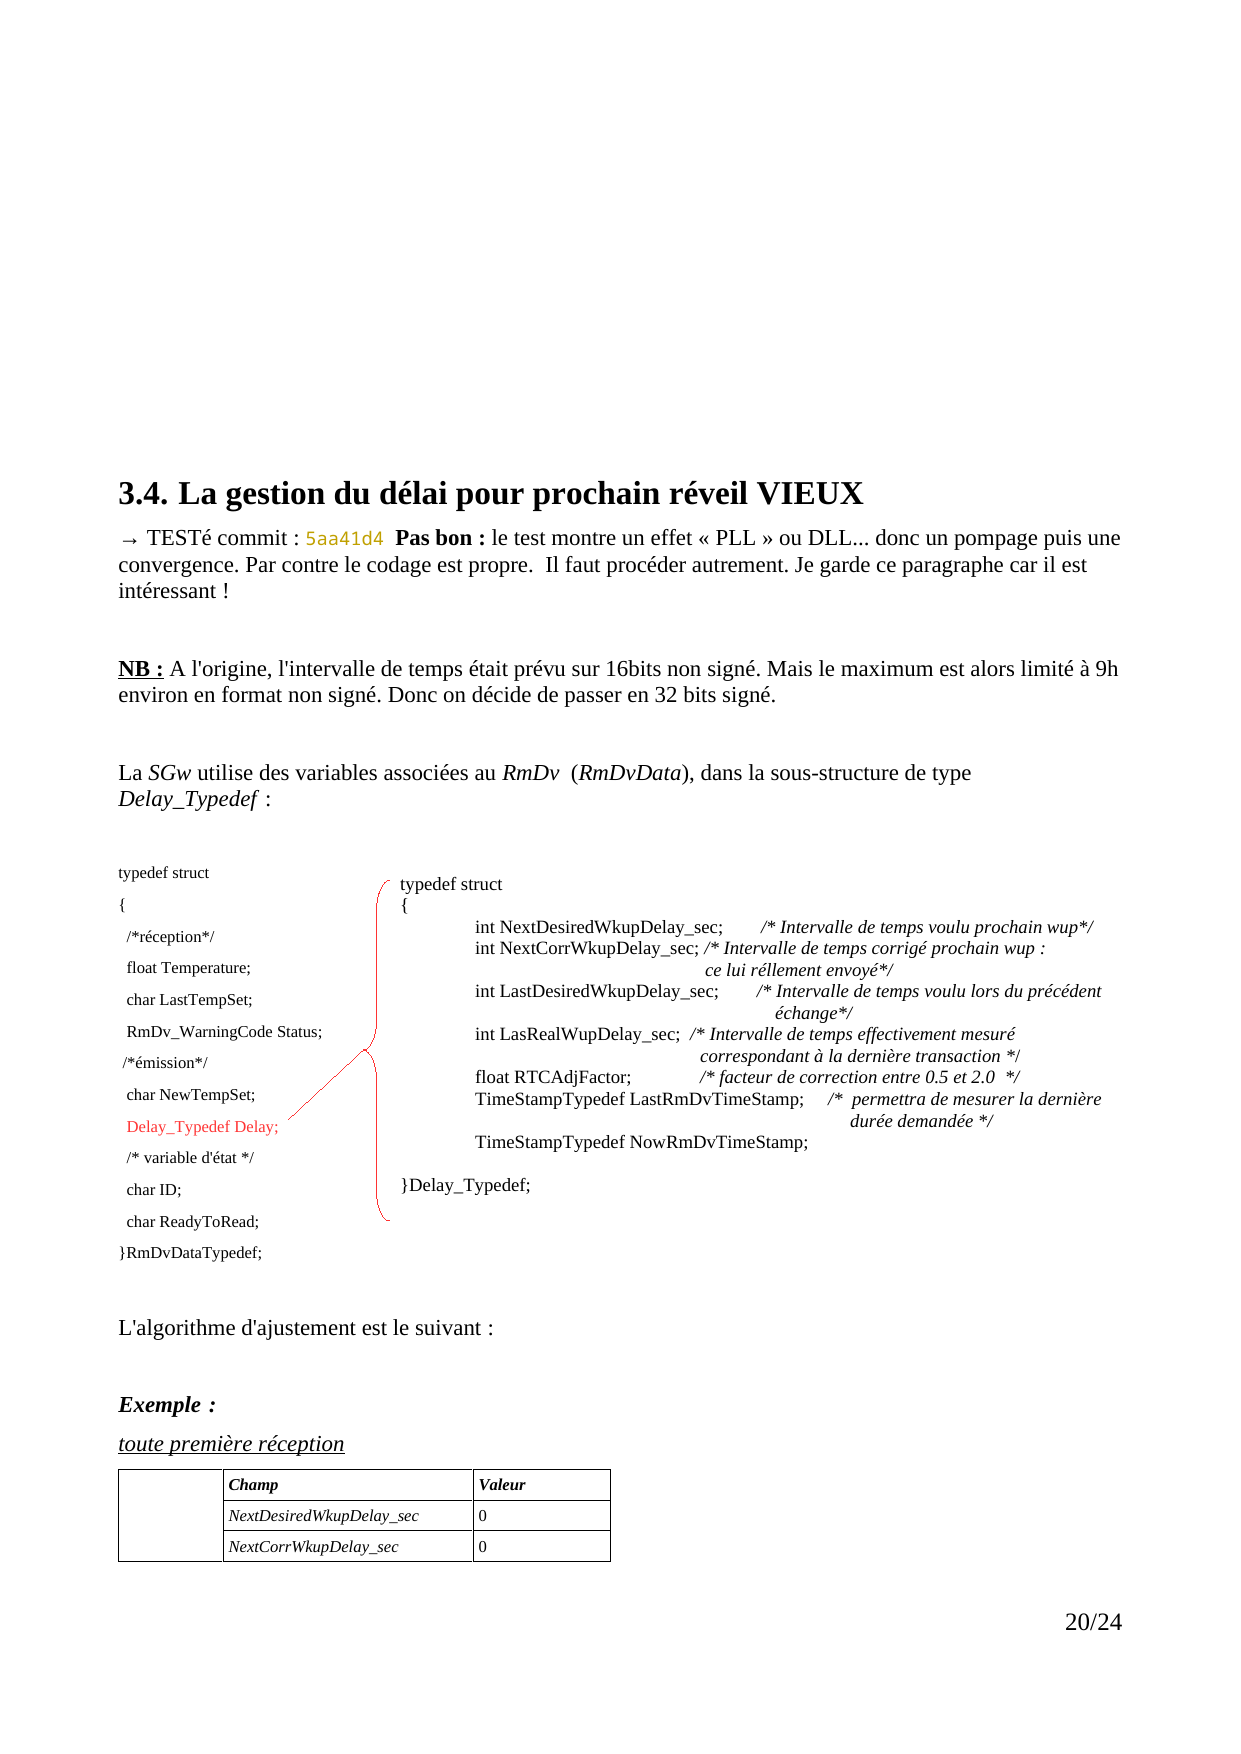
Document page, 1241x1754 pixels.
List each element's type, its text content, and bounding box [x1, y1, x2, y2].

table_cell NextCorrWkupDelay_sec [224, 1531, 472, 1561]
table_header Valeur [474, 1470, 610, 1500]
text /* variable d'état */ [118, 1148, 376, 1167]
text toute première réception [118, 1430, 1122, 1457]
text { [118, 895, 1122, 914]
text /*réception*/ [377, 926, 1122, 946]
text Delay_Typedef Delay; [118, 1116, 376, 1136]
table_cell 0 [474, 1531, 610, 1561]
text float Temperature; [118, 958, 376, 977]
text char ID; [377, 1180, 1122, 1199]
table_header [119, 1470, 222, 1561]
text typedef struct [118, 863, 1122, 882]
text → TESTé commit : 5aa41d4 Pas bon : le test montre un effet « PLL » ou DLL... donc un pompage puis une convergence. Par contre le codage est propre. Il faut procéder autrement. Je garde ce paragraphe car il est intéressant ! [118, 524, 1122, 604]
text La SGw utilise des variables associées au RmDv (RmDvData), dans la sous-structure de type Delay_Typedef : [118, 759, 1122, 812]
text char ReadyToRead; [118, 1211, 1122, 1231]
table_cell 0 [474, 1501, 610, 1530]
text char LastTempSet; [118, 990, 376, 1009]
text char NewTempSet; [377, 1085, 1122, 1104]
text Delay_Typedef Delay; [377, 1116, 1122, 1136]
text float Temperature; [377, 958, 1122, 977]
text /*réception*/ [118, 926, 376, 946]
text Exemple : [118, 1391, 1122, 1418]
subtitle La gestion du délai pour prochain réveil VIEUX [118, 473, 1122, 512]
text char ID; [118, 1180, 376, 1199]
text }RmDvDataTypedef; [118, 1243, 1122, 1262]
text RmDv_WarningCode Status; [118, 1021, 1122, 1041]
text char NewTempSet; [118, 1085, 376, 1104]
text char LastTempSet; [377, 990, 1122, 1009]
table_header Champ [224, 1470, 472, 1500]
text [377, 1148, 1122, 1167]
table_cell NextDesiredWkupDelay_sec [224, 1501, 472, 1530]
text L'algorithme d'ajustement est le suivant : [118, 1314, 1122, 1340]
text NB : A l'origine, l'intervalle de temps était prévu sur 16bits non signé. Mais le maximum est alors limité à 9h environ en format non signé. Donc on décide de passer en 32 bits signé. [118, 655, 1122, 708]
text /*émission*/ [118, 1053, 1122, 1072]
